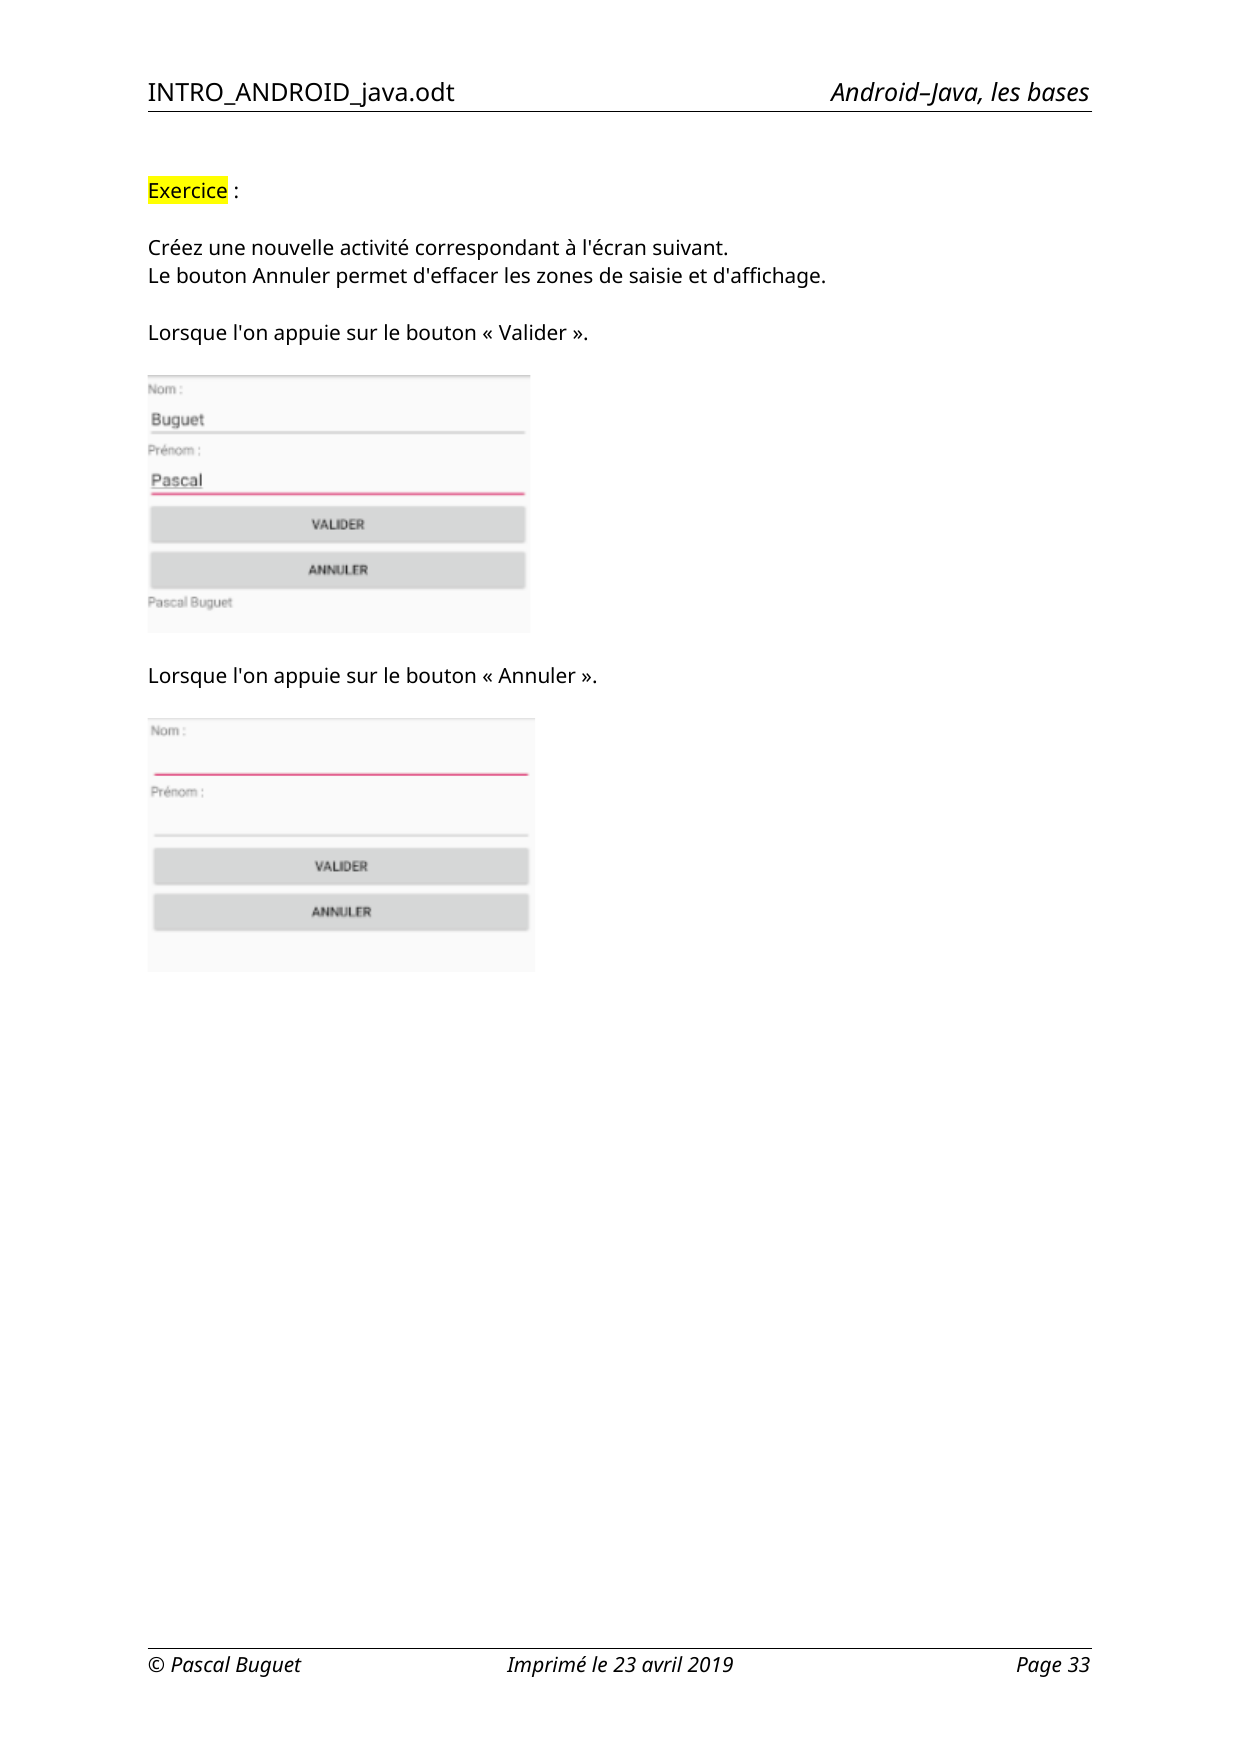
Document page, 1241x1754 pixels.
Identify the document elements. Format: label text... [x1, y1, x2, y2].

picture [147, 375, 531, 633]
text Exercice : [148, 176, 1092, 204]
text Lorsque l'on appuie sur le bouton « Valider ». [148, 318, 1092, 347]
text Lorsque l'on appuie sur le bouton « Annuler ». [148, 661, 1092, 690]
picture [147, 718, 536, 972]
text Le bouton Annuler permet d'effacer les zones de saisie et d'affichage. [148, 261, 1092, 290]
text Créez une nouvelle activité correspondant à l'écran suivant. [148, 233, 1092, 261]
